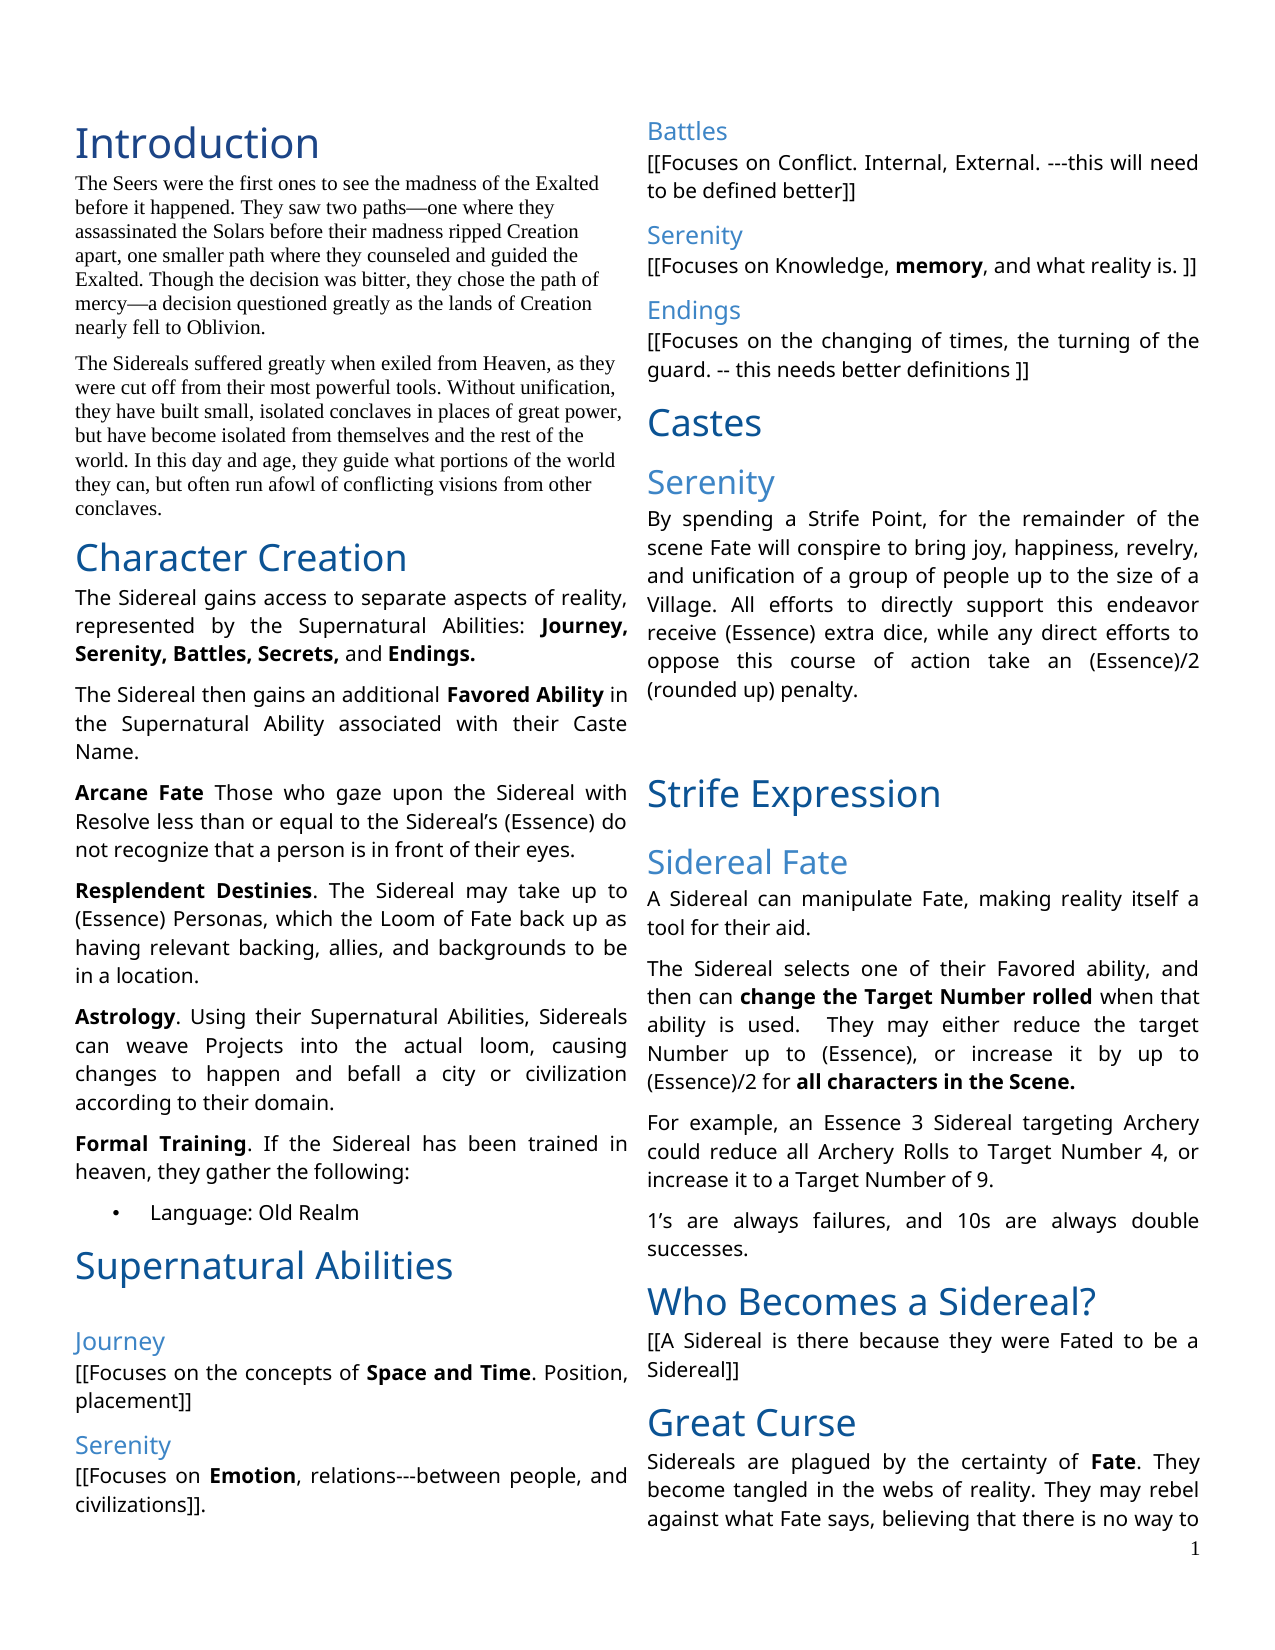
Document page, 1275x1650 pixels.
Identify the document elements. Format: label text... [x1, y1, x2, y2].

subtitle Serenity [647, 459, 1200, 504]
list Language: Old Realm [112, 1198, 628, 1226]
text The Sidereal then gains an additional Favored Ability in the Supernatural Ability associated with their Caste Name. [75, 681, 628, 766]
text The Seers were the first ones to see the madness of the Exalted before it happened. They saw two paths—one where they assassinated the Solars before their madness ripped Creation apart, one smaller path where they counseled and guided the Exalted. Though the decision was bitter, they chose the path of mercy—a decision questioned greatly as the lands of Creation nearly fell to Oblivion. [75, 171, 628, 339]
text Formal Training. If the Sidereal has been trained in heaven, they gather the following: [75, 1129, 628, 1186]
text [[A Sidereal is there because they were Fated to be a Sidereal]] [647, 1327, 1200, 1383]
text The Sidereal gains access to separate aspects of reality, represented by the Supernatural Abilities: Journey, Serenity, Battles, Secrets, and Endings. [75, 583, 628, 668]
text [[Focuses on the concepts of Space and Time. Position, placement]] [75, 1358, 628, 1415]
subtitle Endings [647, 292, 1200, 327]
subtitle Strife Expression [647, 767, 1200, 818]
subtitle Serenity [647, 217, 1200, 252]
subtitle Supernatural Abilities [75, 1239, 628, 1290]
text Sidereals are plagued by the certainty of Fate. They become tangled in the webs of reality. They may rebel against what Fate says, believing that there is no way to [647, 1447, 1200, 1532]
text By spending a Strife Point, for the remainder of the scene Fate will conspire to bring joy, happiness, revelry, and unification of a group of people up to the size of a Village. All efforts to directly support this endeavor receive (Essence) extra dice, while any direct efforts to oppose this course of action take an (Essence)/2 (rounded up) penalty. [647, 504, 1200, 703]
subtitle Introduction [75, 114, 628, 171]
text [[Focuses on the changing of times, the turning of the guard. -- this needs better definitions ]] [647, 327, 1200, 383]
text The Sidereal selects one of their Favored ability, and then can change the Target Number rolled when that ability is used. They may either reduce the target Number up to (Essence), or increase it by up to (Essence)/2 for all characters in the Scene. [647, 954, 1200, 1096]
text For example, an Essence 3 Sidereal targeting Archery could reduce all Archery Rolls to Target Number 4, or increase it to a Target Number of 9. [647, 1108, 1200, 1194]
subtitle Character Creation [75, 532, 628, 583]
text 1’s are always failures, and 10s are always double successes. [647, 1206, 1200, 1263]
subtitle Battles [647, 114, 1200, 148]
subtitle Journey [75, 1324, 628, 1358]
text The Sidereals suffered greatly when exiled from Heaven, as they were cut off from their most powerful tools. Without unification, they have built small, isolated conclaves in places of great power, but have become isolated from themselves and the rest of the world. In this day and age, they guide what portions of the world they can, but often run afowl of conflicting visions from other conclaves. [75, 351, 628, 520]
subtitle Castes [647, 396, 1200, 447]
text A Sidereal can manipulate Fate, making reality itself a tool for their aid. [647, 884, 1200, 941]
text [[Focuses on Emotion, relations---between people, and civilizations]]. [75, 1462, 628, 1518]
subtitle Sidereal Fate [647, 839, 1200, 884]
subtitle Great Curse [647, 1396, 1200, 1447]
text Astrology. Using their Supernatural Abilities, Sidereals can weave Projects into the actual loom, causing changes to happen and befall a city or civilization according to their domain. [75, 1002, 628, 1116]
text [[Focuses on Conflict. Internal, External. ---this will need to be defined better]] [647, 148, 1200, 205]
text Arcane Fate Those who gaze upon the Sidereal with Resolve less than or equal to the Sidereal’s (Essence) do not recognize that a person is in front of their eyes. [75, 778, 628, 864]
text [[Focuses on Knowledge, memory, and what reality is. ]] [647, 252, 1200, 280]
subtitle Who Becomes a Sidereal? [647, 1276, 1200, 1327]
text Resplendent Destinies. The Sidereal may take up to (Essence) Personas, which the Loom of Fate back up as having relevant backing, allies, and backgrounds to be in a location. [75, 876, 628, 990]
subtitle Serenity [75, 1427, 628, 1462]
